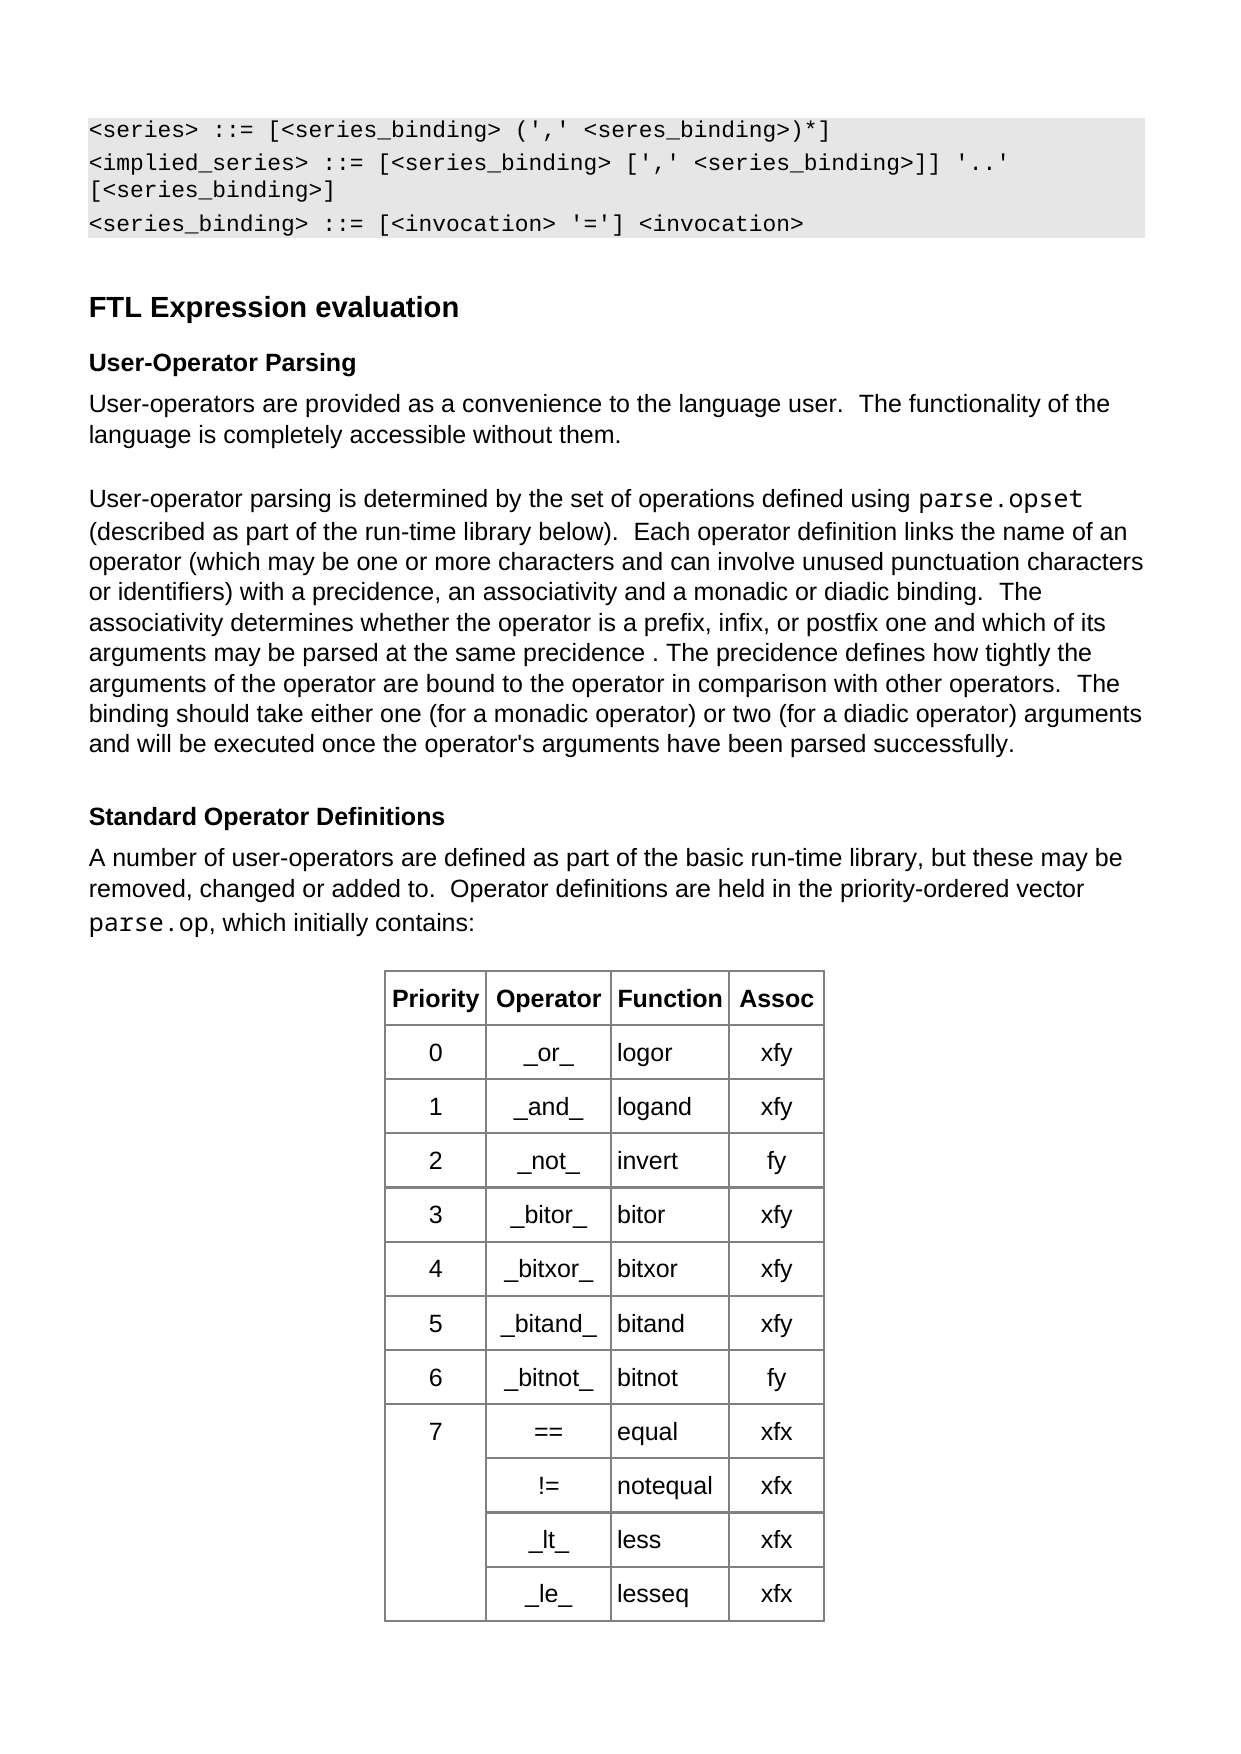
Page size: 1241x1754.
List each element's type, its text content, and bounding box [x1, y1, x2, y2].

table_cell 2 [386, 1134, 485, 1186]
table_header Priority [386, 972, 485, 1024]
table_cell xfx [730, 1459, 823, 1511]
table_cell xfy [730, 1189, 823, 1241]
table_cell != [487, 1459, 610, 1511]
text <implied_series> ::= [<series_binding> [',' <series_binding>]] '..' [<series_binding>] [88, 151, 1145, 205]
text User-operators are provided as a convenience to the language user. The functionality of the language is completely accessible without them. User-operator parsing is determined by the set of operations defined using parse.opset (described as part of the run-time library below). Each operator definition links the name of an operator (which may be one or more characters and can involve unused punctuation characters or identifiers) with a precidence, an associativity and a monadic or diadic binding. The associativity determines whether the operator is a prefix, infix, or postfix one and which of its arguments may be parsed at the same precidence . The precidence defines how tightly the arguments of the operator are bound to the operator in comparison with other operators. The binding should take either one (for a monadic operator) or two (for a diadic operator) arguments and will be executed once the operator's arguments have been parsed successfully. [88, 389, 1145, 758]
table_cell _bitnot_ [487, 1351, 610, 1403]
table_cell _bitand_ [487, 1297, 610, 1349]
table_cell xfx [730, 1405, 823, 1457]
table_cell bitxor [612, 1243, 728, 1295]
table_cell logand [612, 1080, 728, 1132]
table_header Function [612, 972, 728, 1024]
table_cell bitor [612, 1189, 728, 1241]
table_cell equal [612, 1405, 728, 1457]
subtitle User-Operator Parsing [88, 348, 1145, 377]
text A number of user-operators are defined as part of the basic run-time library, but these may be removed, changed or added to. Operator definitions are held in the priority-ordered vector parse.op, which initially contains: [88, 843, 1145, 938]
table_cell 3 [386, 1189, 485, 1241]
table_cell invert [612, 1134, 728, 1186]
table_cell xfy [730, 1297, 823, 1349]
table_cell 0 [386, 1026, 485, 1078]
table_cell == [487, 1405, 610, 1457]
subtitle FTL Expression evaluation [88, 289, 1145, 323]
table_cell fy [730, 1351, 823, 1403]
table_cell _or_ [487, 1026, 610, 1078]
table_cell _le_ [487, 1568, 610, 1620]
table_cell notequal [612, 1459, 728, 1511]
table_cell 1 [386, 1080, 485, 1132]
table_cell bitand [612, 1297, 728, 1349]
table_cell xfy [730, 1080, 823, 1132]
table_cell 4 [386, 1243, 485, 1295]
table_header Operator [487, 972, 610, 1024]
table_cell xfx [730, 1568, 823, 1620]
table_cell lesseq [612, 1568, 728, 1620]
table_cell _lt_ [487, 1514, 610, 1566]
table_cell less [612, 1514, 728, 1566]
table_cell _bitxor_ [487, 1243, 610, 1295]
subtitle Standard Operator Definitions [88, 802, 1145, 831]
table_cell 5 [386, 1297, 485, 1349]
text <series> ::= [<series_binding> (',' <seres_binding>)*] [88, 118, 1145, 144]
table_header Assoc [730, 972, 823, 1024]
table_cell logor [612, 1026, 728, 1078]
table_cell _not_ [487, 1134, 610, 1186]
table_cell xfy [730, 1243, 823, 1295]
table_cell 6 [386, 1351, 485, 1403]
table_cell 7 [386, 1405, 485, 1620]
text <series_binding> ::= [<invocation> '='] <invocation> [88, 212, 1145, 238]
table_cell xfx [730, 1514, 823, 1566]
table_cell _and_ [487, 1080, 610, 1132]
table_cell bitnot [612, 1351, 728, 1403]
table_cell _bitor_ [487, 1189, 610, 1241]
table_cell fy [730, 1134, 823, 1186]
table_cell xfy [730, 1026, 823, 1078]
